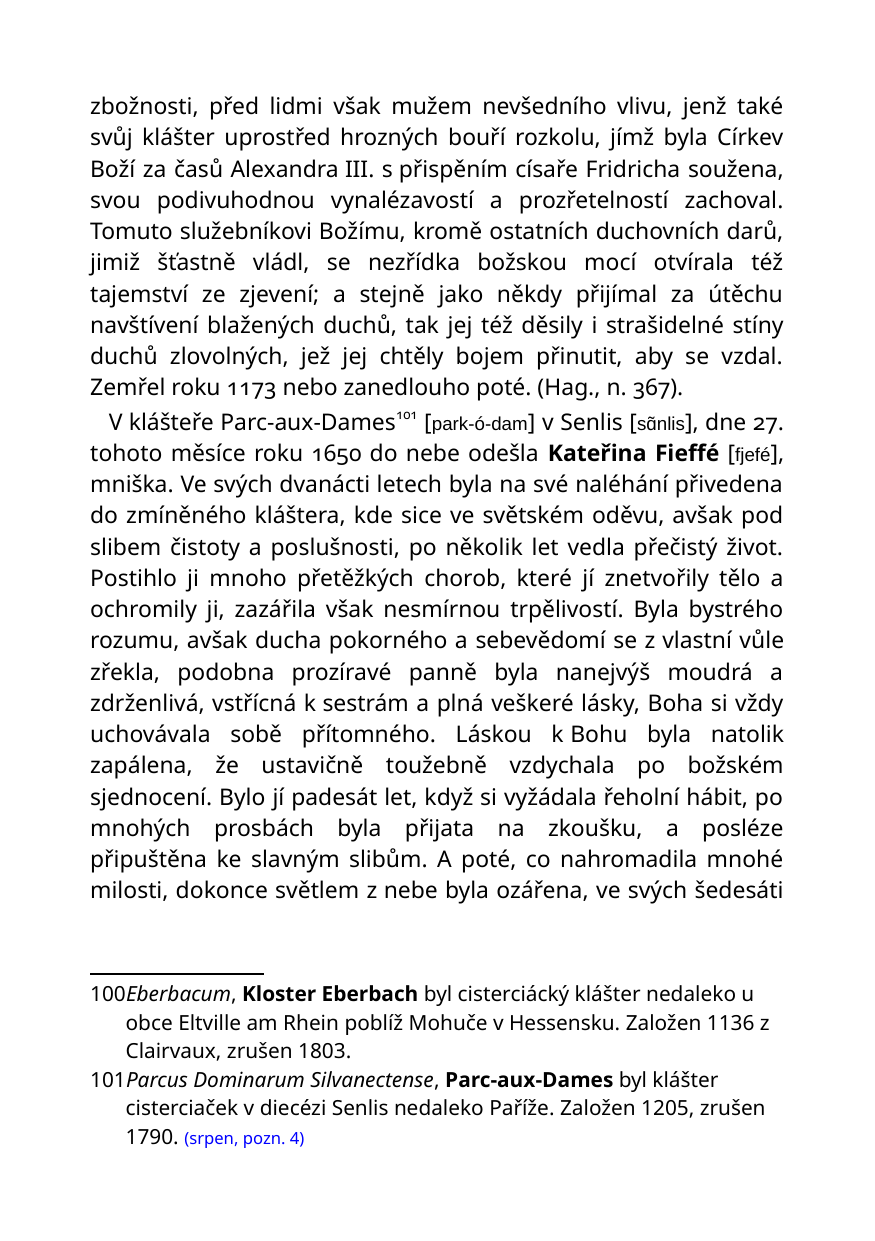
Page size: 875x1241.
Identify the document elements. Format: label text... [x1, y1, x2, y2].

text V klášteře Parc-aux-Dames [park-ó-dam] v Senlis [sɑ̃nlis], dne 27. tohoto měsíce roku 1650 do nebe odešla Kateřina Fieffé [fjefé], mniška. Ve svých dvanácti letech byla na své naléhání přivedena do zmíněného kláštera, kde sice ve světském oděvu, avšak pod slibem čistoty a poslušnosti, po několik let vedla přečistý život. Postihlo ji mnoho přetěžkých chorob, které jí znetvořily tělo a ochromily ji, zazářila však nesmírnou trpělivostí. Byla bystrého rozumu, avšak ducha pokorného a sebevědomí se z vlastní vůle zřekla, podobna prozíravé panně byla nanejvýš moudrá a zdrženlivá, vstřícná k sestrám a plná veškeré lásky, Boha si vždy uchovávala sobě přítomného. Láskou k Bohu byla natolik zapálena, že ustavičně toužebně vzdychala po božském sjednocení. Bylo jí padesát let, když si vyžádala řeholní hábit, po mnohých prosbách byla přijata na zkoušku, a posléze připuštěna ke slavným slibům. A poté, co nahromadila mnohé milosti, dokonce světlem z nebe byla ozářena, ve svých šedesáti [90, 406, 784, 906]
text zbožnosti, před lidmi však mužem nevšedního vlivu, jenž také svůj klášter uprostřed hrozných bouří rozkolu, jímž byla Církev Boží za časů Alexandra III. s přispěním císaře Fridricha soužena, svou podivuhodnou vynalézavostí a prozřetelností zachoval. Tomuto služebníkovi Božímu, kromě ostatních duchovních darů, jimiž šťastně vládl, se nezřídka božskou mocí otvírala též tajemství ze zjevení; a stejně jako někdy přijímal za útěchu navštívení blažených duchů, tak jej též děsily i strašidelné stíny duchů zlovolných, jež jej chtěly bojem přinutit, aby se vzdal. Zemřel roku 1173 nebo zanedlouho poté. (Hag., n. 367). [90, 90, 784, 402]
text Parcus Dominarum Silvanectense, Parc-aux-Dames byl klášter cisterciaček v diecézi Senlis nedaleko Paříže. Založen 1205, zrušen 1790. (srpen, pozn. 4) [90, 1065, 784, 1150]
text Eberbacum, Kloster Eberbach byl cisterciácký klášter nedaleko u obce Eltville am Rhein poblíž Mohuče v Hessensku. Založen 1136 z Clairvaux, zrušen 1803. [90, 979, 784, 1065]
